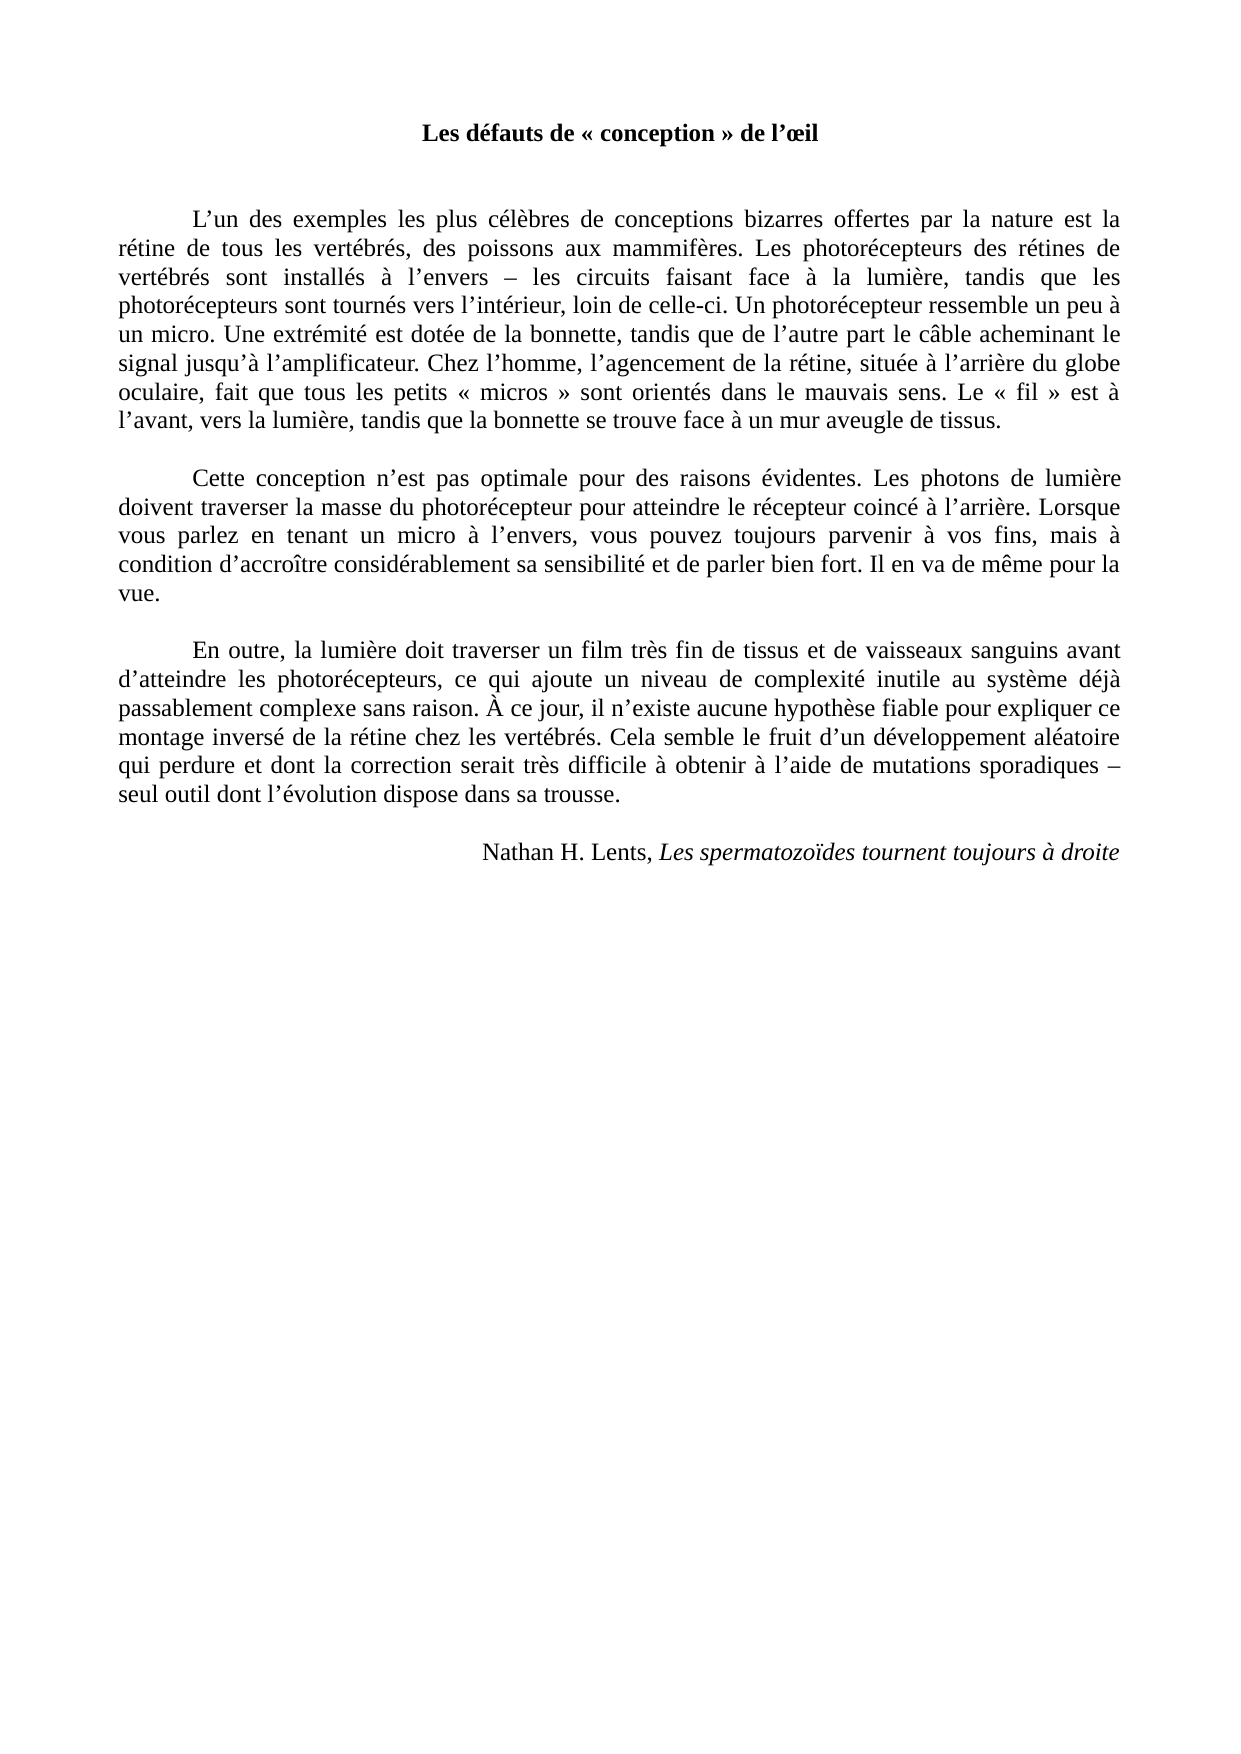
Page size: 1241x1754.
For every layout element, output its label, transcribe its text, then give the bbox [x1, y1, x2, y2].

text En outre, la lumière doit traverser un film très fin de tissus et de vaisseaux sanguins avant d’atteindre les photorécepteurs, ce qui ajoute un niveau de complexité inutile au système déjà passablement complexe sans raison. À ce jour, il n’existe aucune hypothèse fiable pour expliquer ce montage inversé de la rétine chez les vertébrés. Cela semble le fruit d’un développement aléatoire qui perdure et dont la correction serait très difficile à obtenir à l’aide de mutations sporadiques – seul outil dont l’évolution dispose dans sa trousse. [118, 636, 1122, 808]
text Nathan H. Lents, Les spermatozoïdes tournent toujours à droite [118, 837, 1122, 866]
text Cette conception n’est pas optimale pour des raisons évidentes. Les photons de lumière doivent traverser la masse du photorécepteur pour atteindre le récepteur coincé à l’arrière. Lorsque vous parlez en tenant un micro à l’envers, vous pouvez toujours parvenir à vos fins, mais à condition d’accroître considérablement sa sensibilité et de parler bien fort. Il en va de même pour la vue. [118, 463, 1122, 607]
text L’un des exemples les plus célèbres de conceptions bizarres offertes par la nature est la rétine de tous les vertébrés, des poissons aux mammifères. Les photorécepteurs des rétines de vertébrés sont installés à l’envers – les circuits faisant face à la lumière, tandis que les photorécepteurs sont tournés vers l’intérieur, loin de celle-ci. Un photorécepteur ressemble un peu à un micro. Une extrémité est dotée de la bonnette, tandis que de l’autre part le câble acheminant le signal jusqu’à l’amplificateur. Chez l’homme, l’agencement de la rétine, située à l’arrière du globe oculaire, fait que tous les petits « micros » sont orientés dans le mauvais sens. Le « fil » est à l’avant, vers la lumière, tandis que la bonnette se trouve face à un mur aveugle de tissus. [118, 204, 1122, 434]
text Les défauts de « conception » de l’œil [118, 118, 1122, 147]
